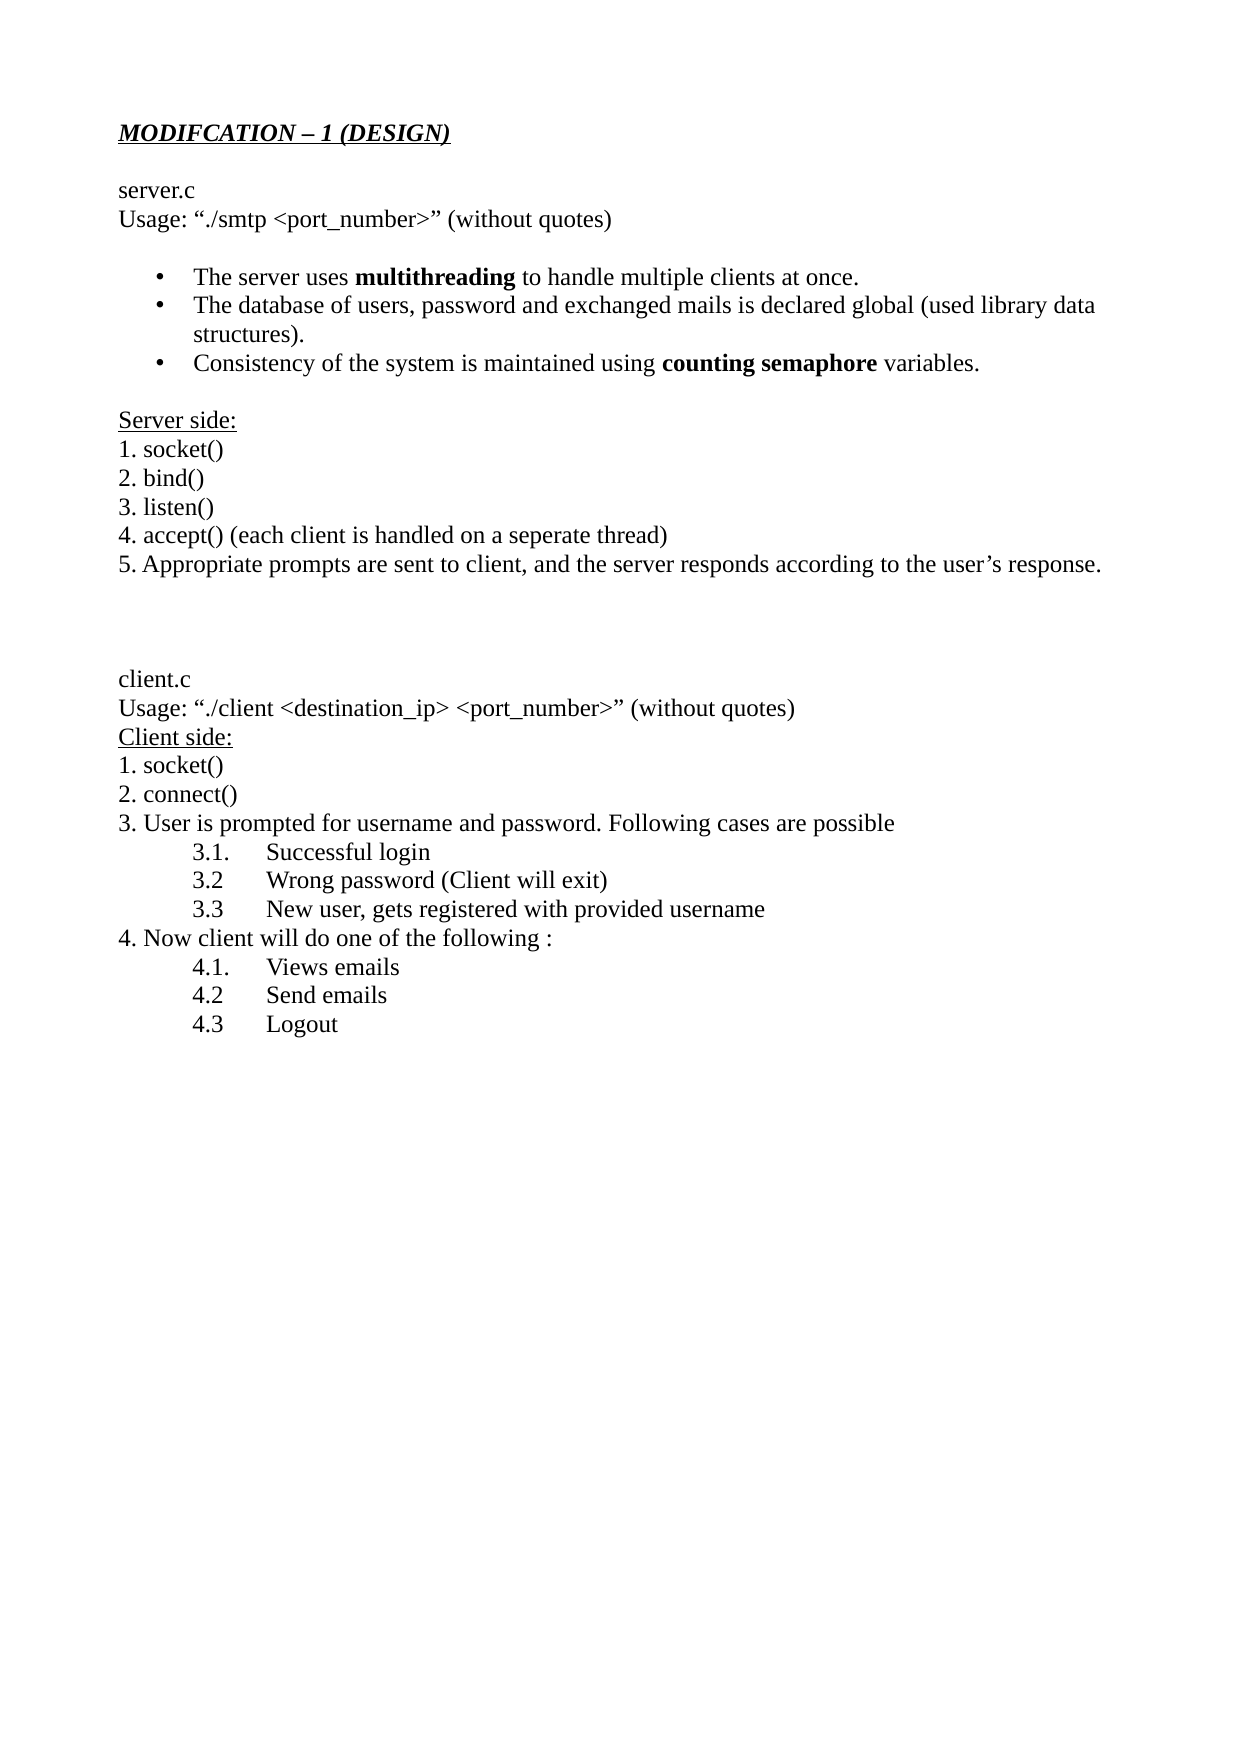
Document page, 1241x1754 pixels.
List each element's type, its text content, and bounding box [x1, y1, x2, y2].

text 3. User is prompted for username and password. Following cases are possible [118, 808, 1122, 837]
text 4. accept() (each client is handled on a seperate thread) [118, 521, 1122, 549]
list The database of users, password and exchanged mails is declared global (used library data structures). [156, 291, 1122, 348]
list Consistency of the system is maintained using counting semaphore variables. [156, 348, 1122, 377]
text Client side: [118, 722, 1122, 751]
text 4.2 Send emails [118, 981, 1122, 1009]
text 2. bind() [118, 463, 1122, 492]
text 4.1. Views emails [118, 952, 1122, 981]
text 3.2 Wrong password (Client will exit) [118, 866, 1122, 894]
text 2. connect() [118, 779, 1122, 808]
text 1. socket() [118, 434, 1122, 463]
text client.c [118, 664, 1122, 693]
text 3. listen() [118, 492, 1122, 521]
text 4. Now client will do one of the following : [118, 923, 1122, 952]
text 3.3 New user, gets registered with provided username [118, 894, 1122, 923]
list The server uses multithreading to handle multiple clients at once. [156, 262, 1122, 291]
text Usage: “./smtp <port_number>” (without quotes) [118, 204, 1122, 233]
text 1. socket() [118, 751, 1122, 779]
text MODIFCATION – 1 (DESIGN) [118, 118, 1122, 147]
text server.c [118, 176, 1122, 204]
text 4.3 Logout [118, 1009, 1122, 1038]
text 3.1. Successful login [118, 837, 1122, 866]
text Server side: [118, 406, 1122, 434]
text 5. Appropriate prompts are sent to client, and the server responds according to the user’s response. [118, 549, 1122, 578]
text Usage: “./client <destination_ip> <port_number>” (without quotes) [118, 693, 1122, 722]
